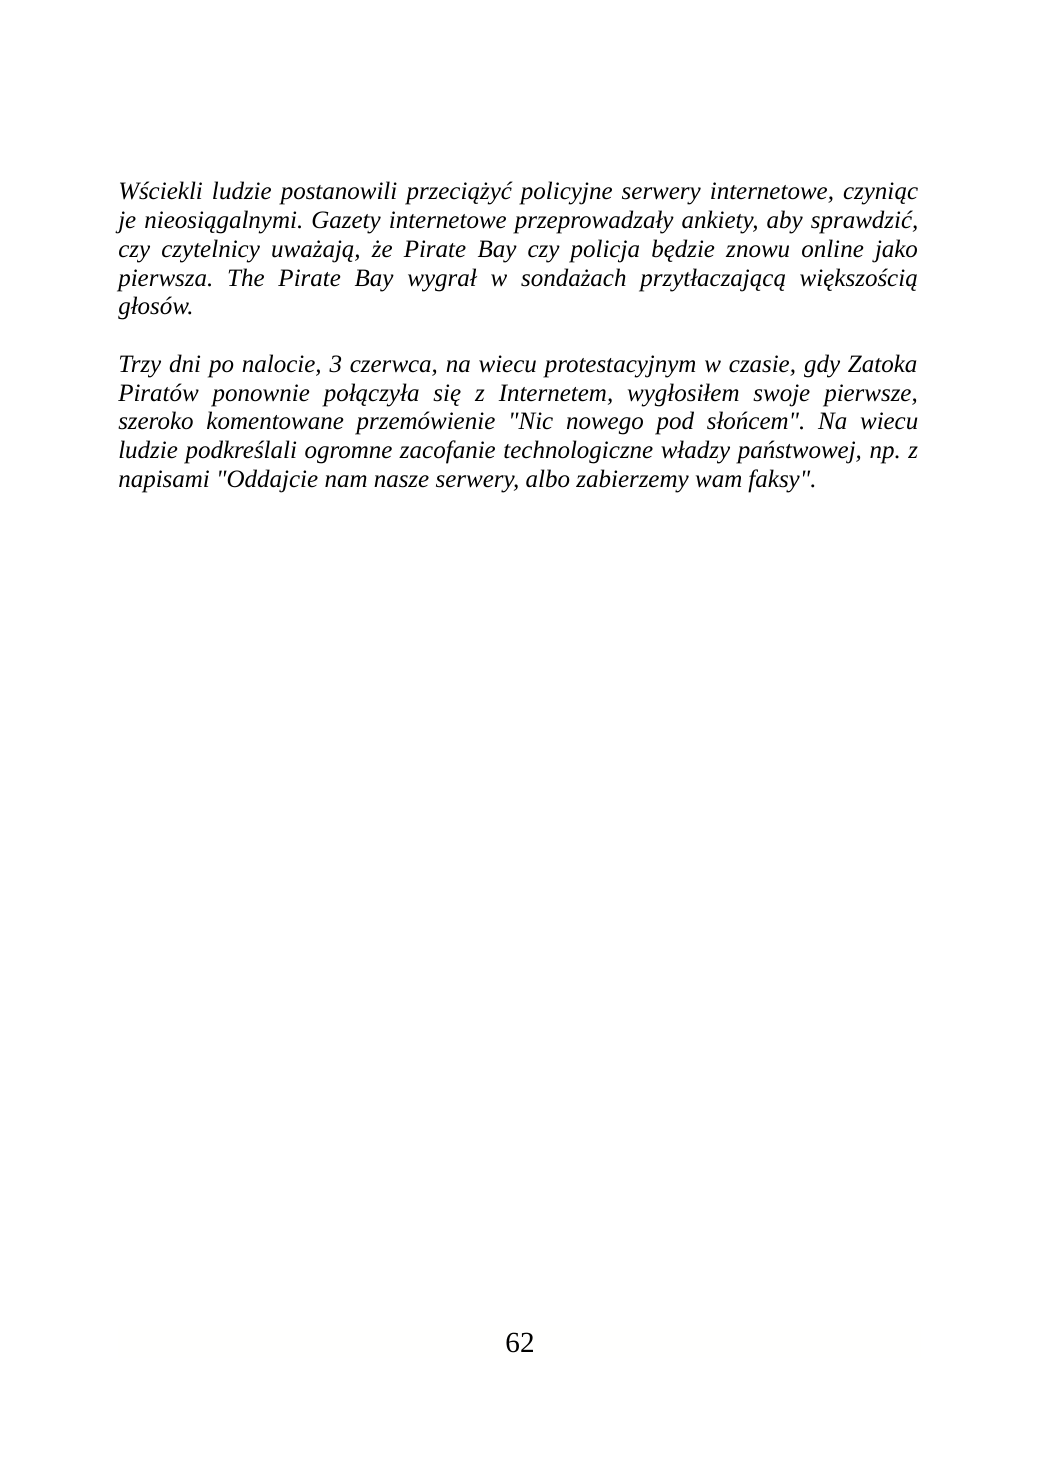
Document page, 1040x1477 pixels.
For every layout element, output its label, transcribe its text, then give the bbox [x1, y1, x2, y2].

text Trzy dni po nalocie, 3 czerwca, na wiecu protestacyjnym w czasie, gdy Zatoka Piratów ponownie połączyła się z Internetem, wygłosiłem swoje pierwsze, szeroko komentowane przemówienie "Nic nowego pod słońcem". Na wiecu ludzie podkreślali ogromne zacofanie technologiczne władzy państwowej, np. z napisami "Oddajcie nam nasze serwery, albo zabierzemy wam faksy". [118, 349, 921, 493]
text Wściekli ludzie postanowili przeciążyć policyjne serwery internetowe, czyniąc je nieosiągalnymi. Gazety internetowe przeprowadzały ankiety, aby sprawdzić, czy czytelnicy uważają, że Pirate Bay czy policja będzie znowu online jako pierwsza. The Pirate Bay wygrał w sondażach przytłaczającą większością głosów. [118, 176, 921, 320]
